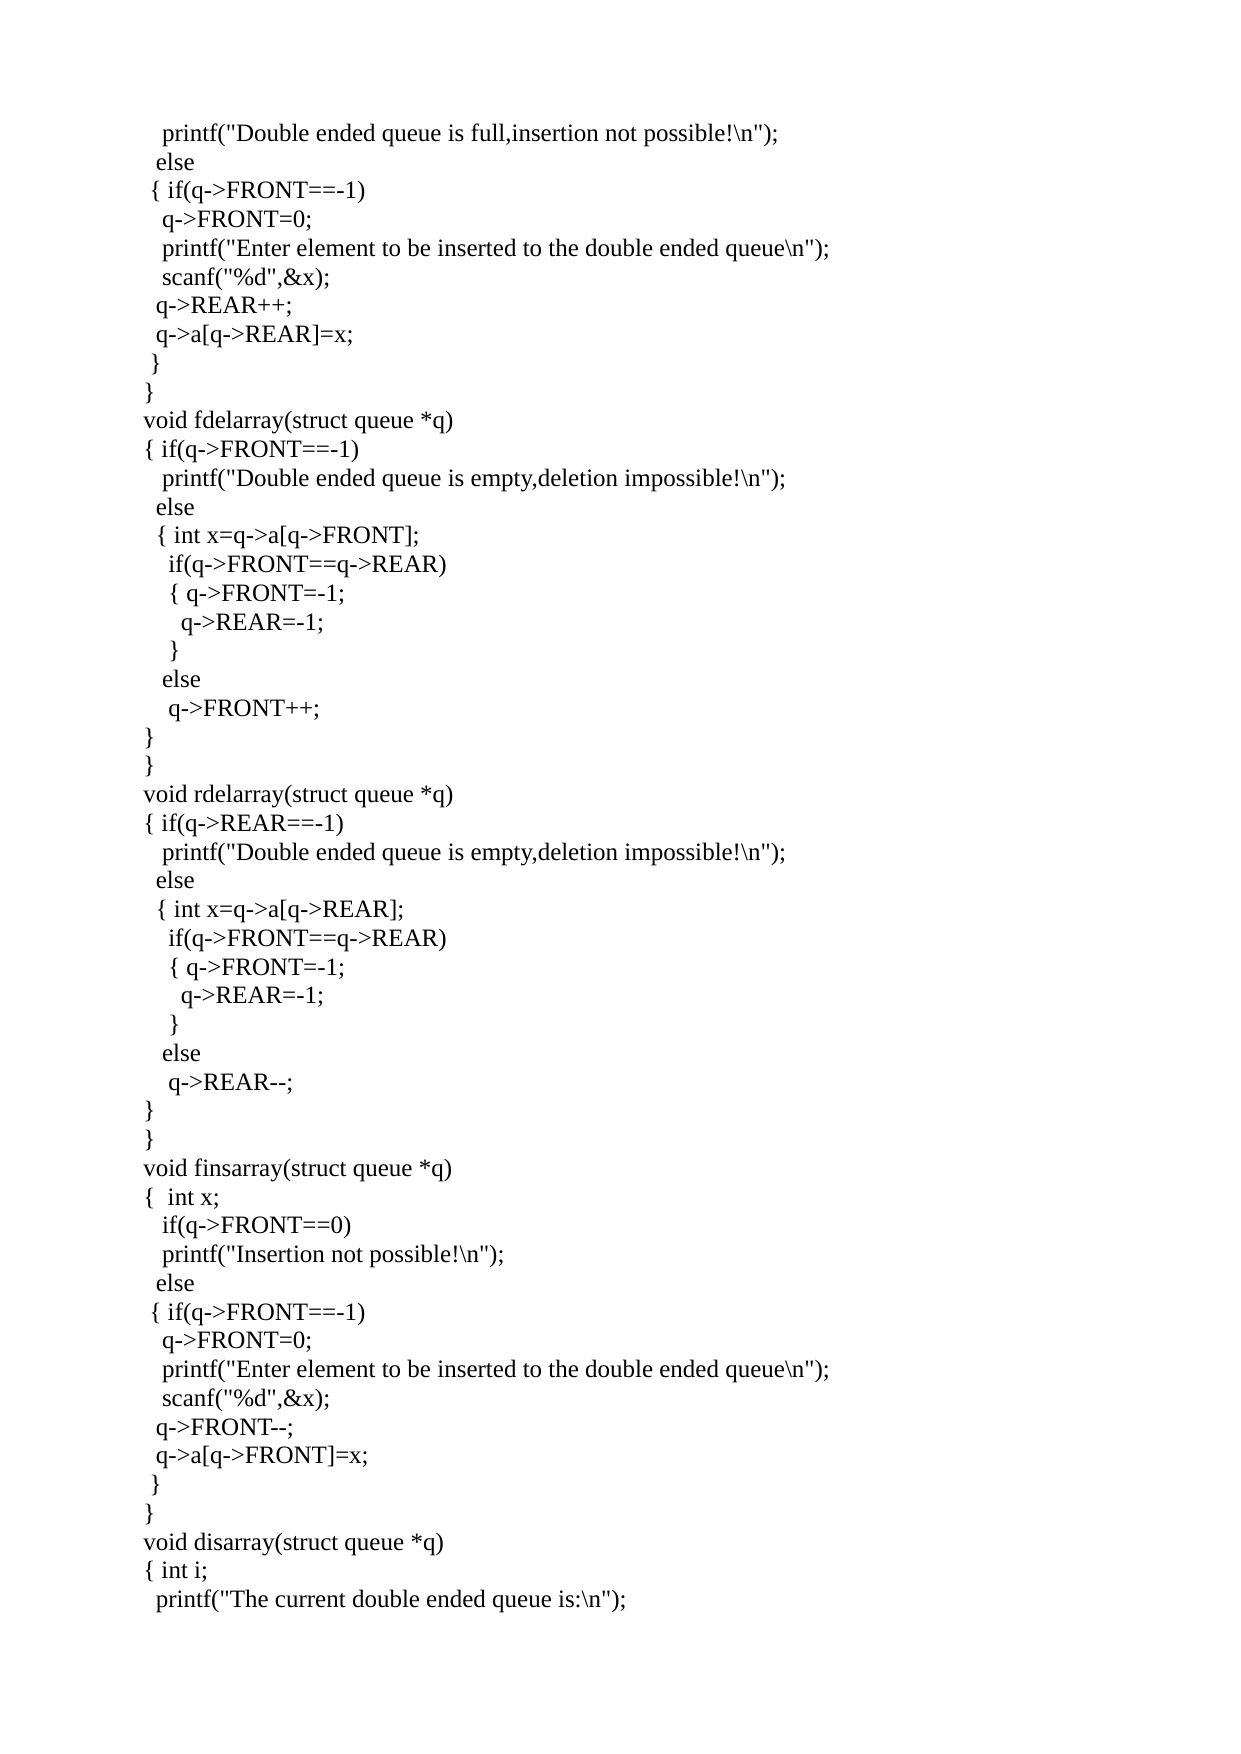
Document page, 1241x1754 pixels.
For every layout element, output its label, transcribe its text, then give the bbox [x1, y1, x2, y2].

text void disarray(struct queue *q) [118, 1527, 1122, 1556]
text scanf("%d",&x); [118, 262, 1122, 291]
text { int i; [118, 1556, 1122, 1584]
text printf("Enter element to be inserted to the double ended queue\n"); [118, 233, 1122, 262]
text } [118, 1124, 1122, 1153]
text printf("Double ended queue is empty,deletion impossible!\n"); [118, 837, 1122, 866]
text { q->FRONT=-1; [118, 952, 1122, 981]
text { if(q->FRONT==-1) [118, 176, 1122, 204]
text q->FRONT++; [118, 693, 1122, 722]
text { if(q->FRONT==-1) [118, 434, 1122, 463]
text printf("The current double ended queue is:\n"); [118, 1584, 1122, 1613]
text printf("Enter element to be inserted to the double ended queue\n"); [118, 1354, 1122, 1383]
text } [118, 1009, 1122, 1038]
text scanf("%d",&x); [118, 1383, 1122, 1412]
text } [118, 722, 1122, 751]
text q->a[q->FRONT]=x; [118, 1441, 1122, 1469]
text q->REAR=-1; [118, 607, 1122, 636]
text q->REAR=-1; [118, 981, 1122, 1009]
text else [118, 147, 1122, 176]
text } [118, 348, 1122, 377]
text if(q->FRONT==q->REAR) [118, 923, 1122, 952]
text } [118, 377, 1122, 406]
text { q->FRONT=-1; [118, 578, 1122, 607]
text } [118, 1096, 1122, 1124]
text void fdelarray(struct queue *q) [118, 406, 1122, 434]
text if(q->FRONT==q->REAR) [118, 549, 1122, 578]
text } [118, 636, 1122, 664]
text } [118, 1498, 1122, 1527]
text else [118, 492, 1122, 521]
text else [118, 866, 1122, 894]
text else [118, 1268, 1122, 1297]
text q->FRONT=0; [118, 204, 1122, 233]
text q->FRONT=0; [118, 1326, 1122, 1354]
text } [118, 1469, 1122, 1498]
text q->REAR++; [118, 291, 1122, 319]
text printf("Double ended queue is full,insertion not possible!\n"); [118, 118, 1122, 147]
text void rdelarray(struct queue *q) [118, 779, 1122, 808]
text { int x=q->a[q->FRONT]; [118, 521, 1122, 549]
text printf("Double ended queue is empty,deletion impossible!\n"); [118, 463, 1122, 492]
text { if(q->FRONT==-1) [118, 1297, 1122, 1326]
text if(q->FRONT==0) [118, 1211, 1122, 1239]
text printf("Insertion not possible!\n"); [118, 1239, 1122, 1268]
text q->FRONT--; [118, 1412, 1122, 1441]
text else [118, 1038, 1122, 1067]
text { if(q->REAR==-1) [118, 808, 1122, 837]
text q->a[q->REAR]=x; [118, 319, 1122, 348]
text } [118, 751, 1122, 779]
text { int x; [118, 1182, 1122, 1211]
text void finsarray(struct queue *q) [118, 1153, 1122, 1182]
text { int x=q->a[q->REAR]; [118, 894, 1122, 923]
text else [118, 664, 1122, 693]
text q->REAR--; [118, 1067, 1122, 1096]
